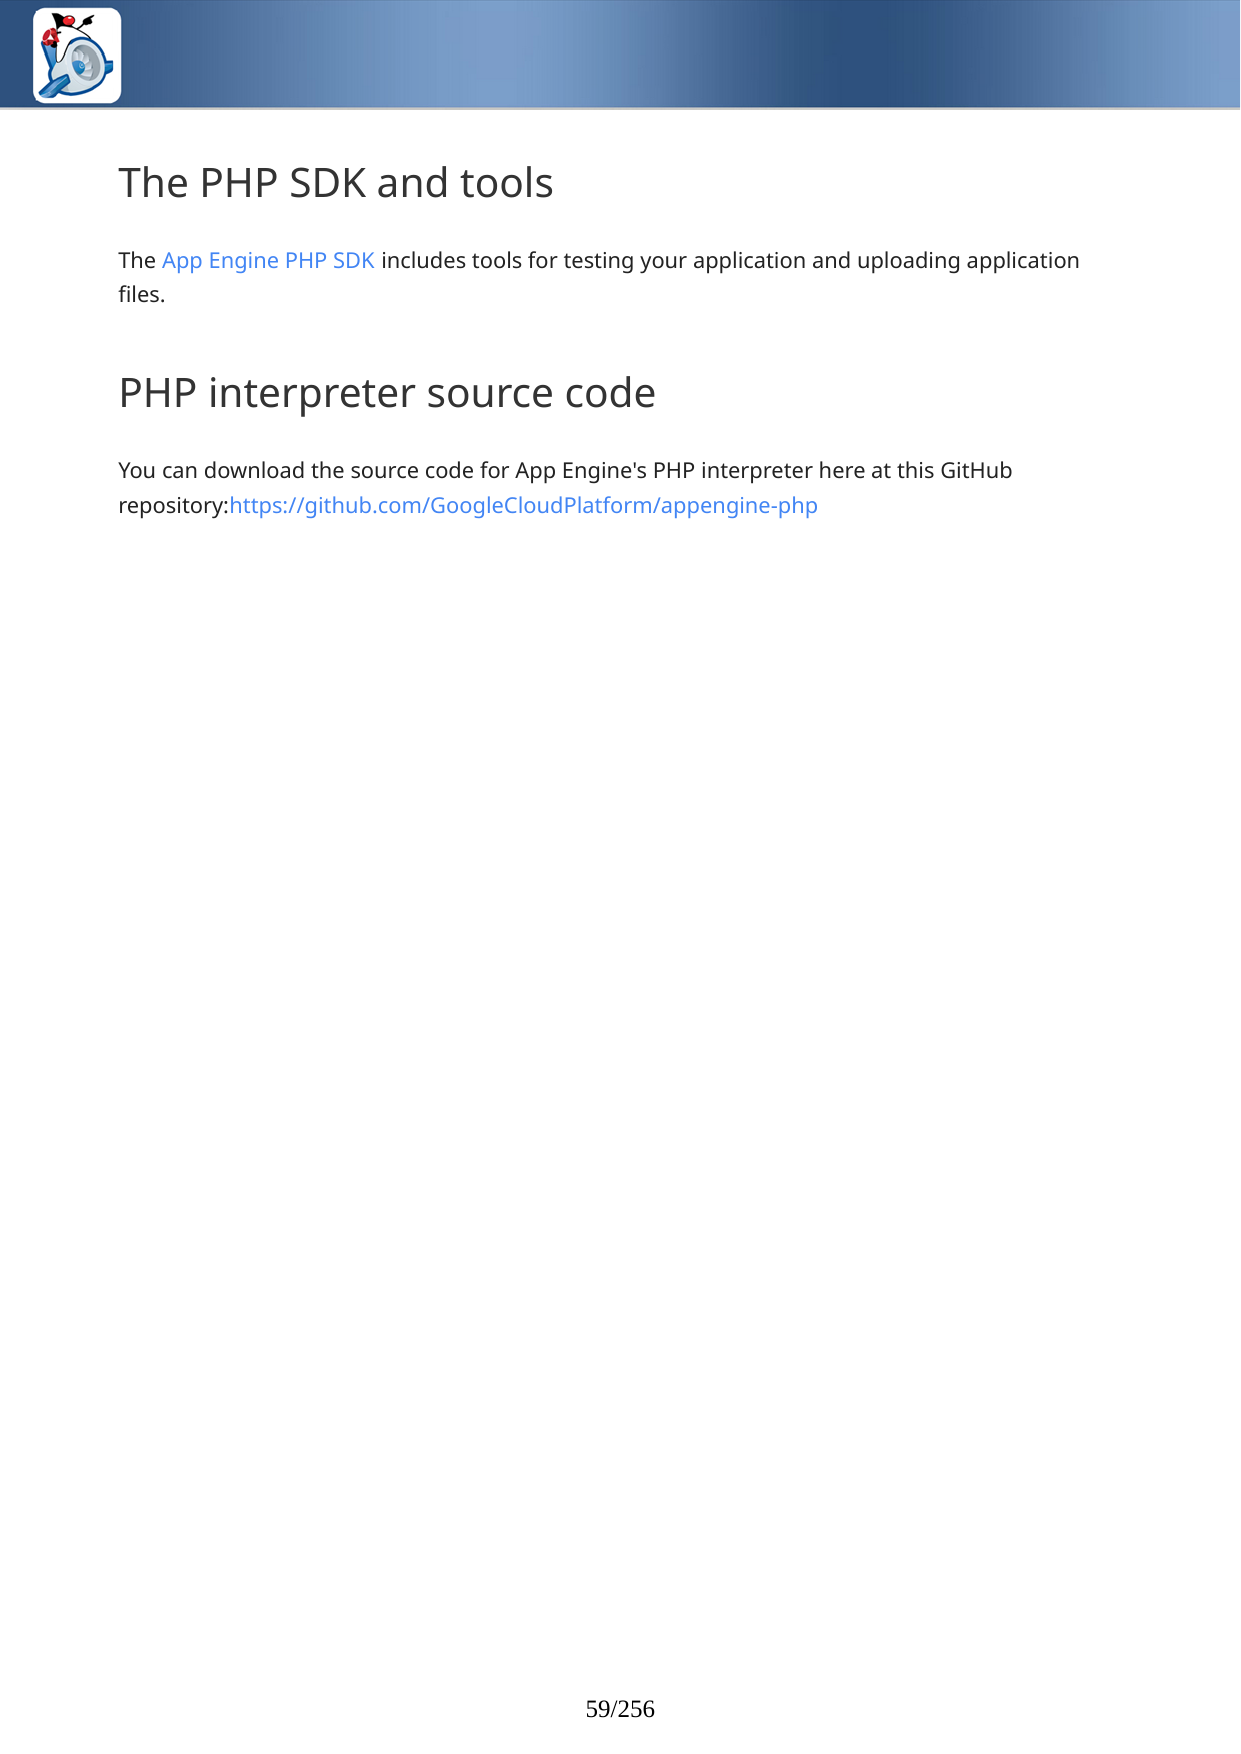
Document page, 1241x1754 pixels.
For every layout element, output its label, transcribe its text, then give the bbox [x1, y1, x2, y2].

text You can download the source code for App Engine's PHP interpreter here at this GitHub repository:https://github.com/GoogleCloudPlatform/appengine-php [118, 451, 1122, 519]
subtitle PHP interpreter source code [118, 364, 1122, 419]
picture [0, 0, 1241, 110]
subtitle The PHP SDK and tools [118, 153, 1122, 209]
text The App Engine PHP SDK includes tools for testing your application and uploading application files. [118, 240, 1122, 309]
